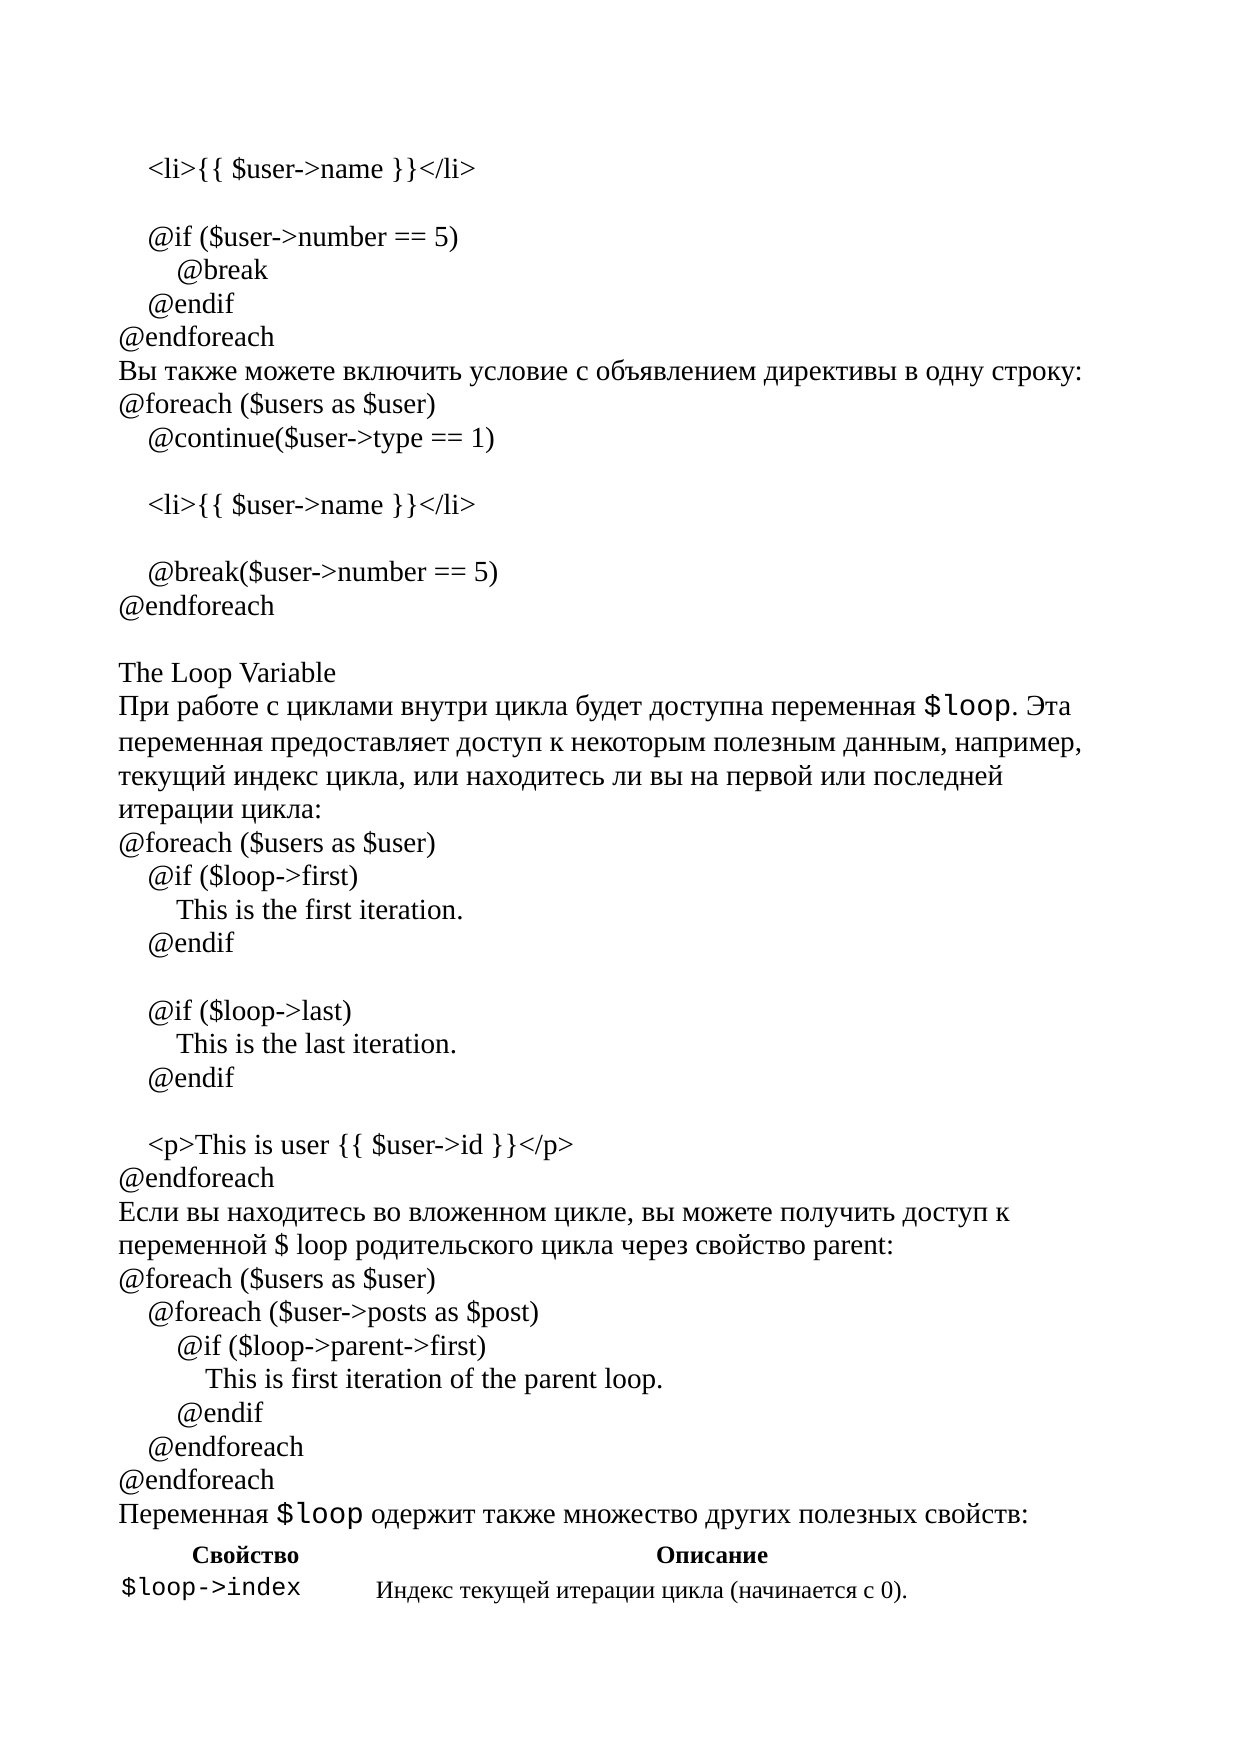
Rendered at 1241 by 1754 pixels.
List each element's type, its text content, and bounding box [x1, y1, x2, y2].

text @endif [118, 286, 1122, 319]
text При работе с циклами внутри цикла будет доступна переменная $loop. Эта переменная предоставляет доступ к некоторым полезным данным, например, текущий индекс цикла, или находитесь ли вы на первой или последней итерации цикла: [118, 688, 1122, 825]
text Вы также можете включить условие с объявлением директивы в одну строку: [118, 353, 1122, 386]
text @endforeach [118, 588, 1122, 621]
text <p>This is user {{ $user->id }}</p> [118, 1127, 1122, 1160]
table_cell Индекс текущей итерации цикла (начинается с 0). [373, 1572, 1051, 1606]
text @if ($loop->parent->first) [118, 1328, 1122, 1362]
text <li>{{ $user->name }}</li> [118, 487, 1122, 521]
text @if ($loop->first) [118, 858, 1122, 892]
text @foreach ($users as $user) [118, 386, 1122, 420]
text This is the last iteration. [118, 1026, 1122, 1060]
text @endif [118, 1060, 1122, 1093]
text <li>{{ $user->name }}</li> [118, 152, 1122, 185]
text @endif [118, 1395, 1122, 1429]
text The Loop Variable [118, 655, 1122, 688]
text @endforeach [118, 319, 1122, 353]
text @if ($loop->last) [118, 993, 1122, 1026]
table_header Свойство [118, 1537, 373, 1572]
text This is the first iteration. [118, 892, 1122, 926]
text @continue($user->type == 1) [118, 420, 1122, 453]
text @foreach ($user->posts as $post) [118, 1294, 1122, 1328]
text @if ($user->number == 5) [118, 219, 1122, 252]
text @break($user->number == 5) [118, 554, 1122, 588]
text @foreach ($users as $user) [118, 1261, 1122, 1294]
text @endforeach [118, 1429, 1122, 1462]
text @endforeach [118, 1462, 1122, 1496]
text @endforeach [118, 1160, 1122, 1194]
text This is first iteration of the parent loop. [118, 1362, 1122, 1395]
text @break [118, 252, 1122, 286]
text Если вы находитесь во вложенном цикле, вы можете получить доступ к переменной $ loop родительского цикла через свойство parent: [118, 1194, 1122, 1261]
table_header Описание [373, 1537, 1051, 1572]
text @foreach ($users as $user) [118, 825, 1122, 858]
text @endif [118, 926, 1122, 959]
text Переменная $loop одержит также множество других полезных свойств: [118, 1496, 1122, 1532]
table_cell $loop->index [118, 1572, 373, 1606]
